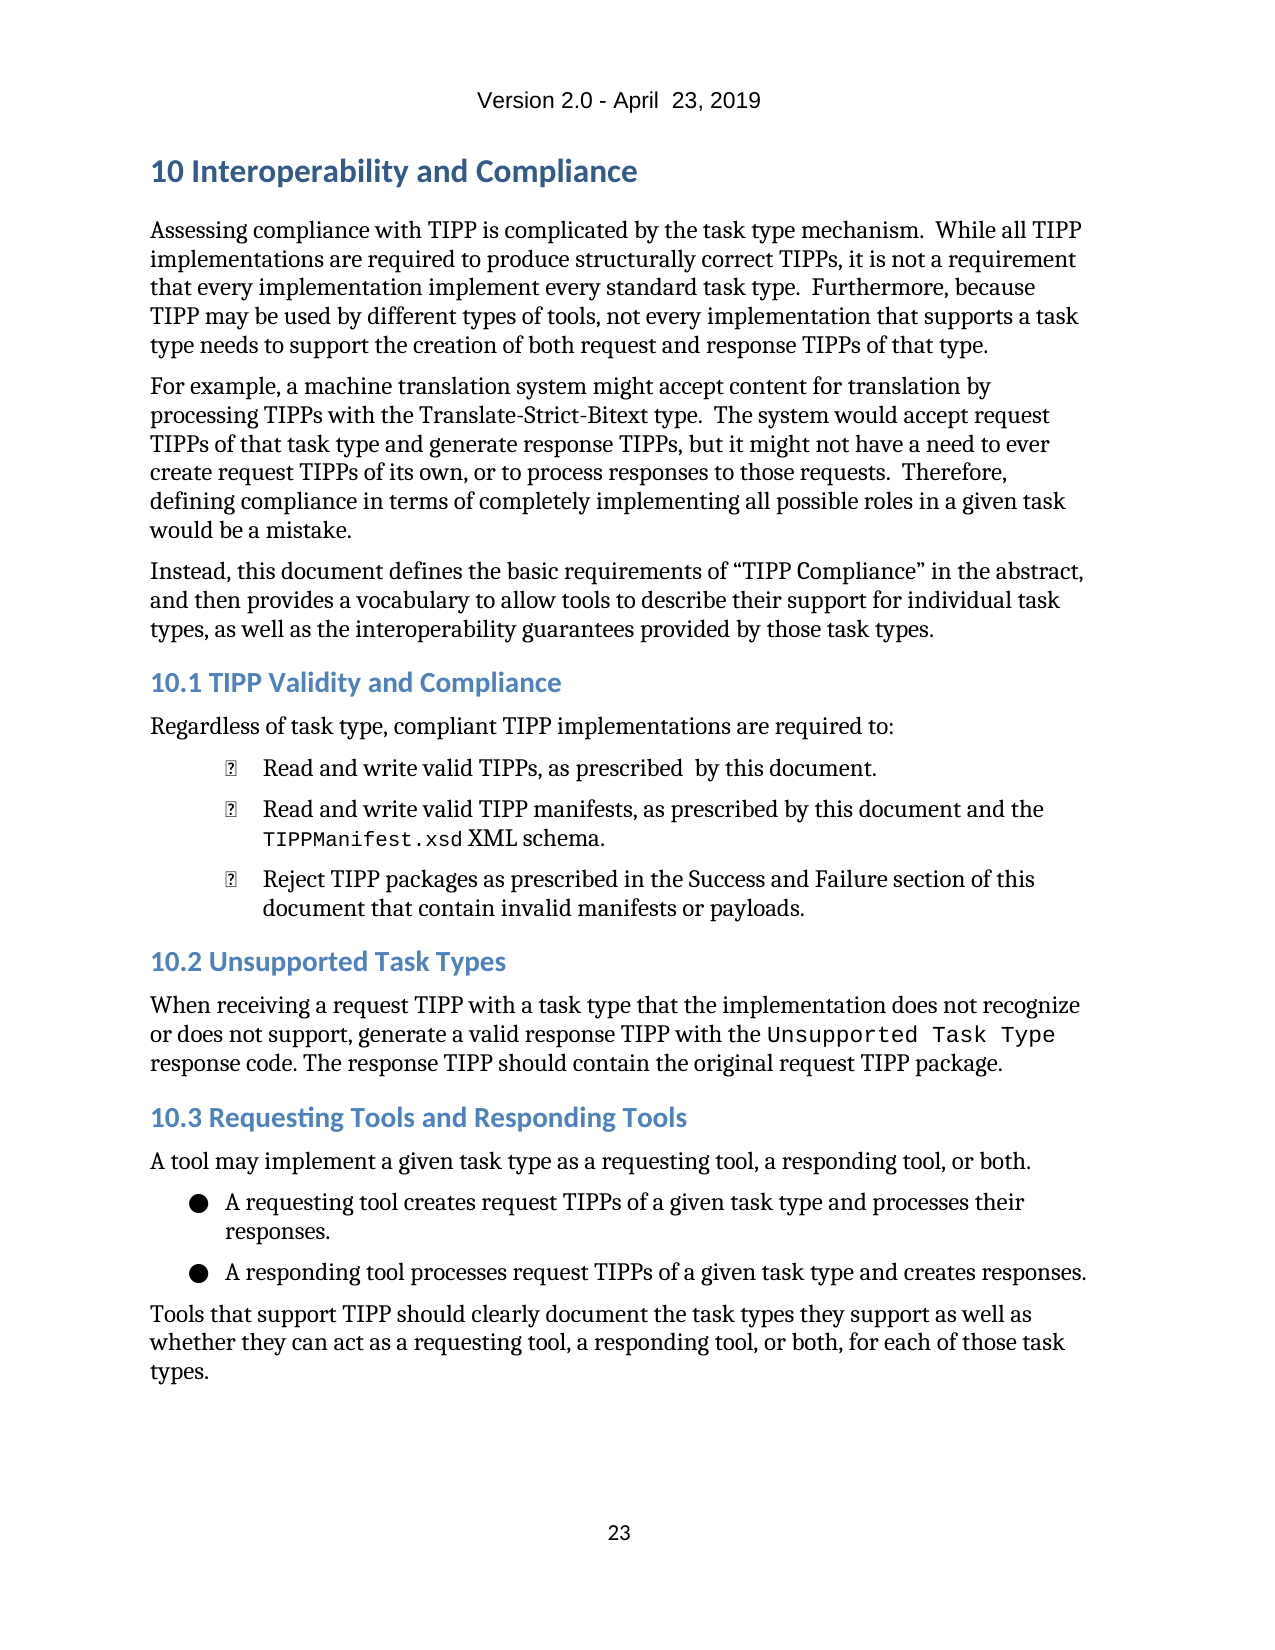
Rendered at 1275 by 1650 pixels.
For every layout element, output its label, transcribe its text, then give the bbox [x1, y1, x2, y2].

text Assessing compliance with TIPP is complicated by the task type mechanism. While all TIPP implementations are required to produce structurally correct TIPPs, it is not a requirement that every implementation implement every standard task type. Furthermore, because TIPP may be used by different types of tools, not every implementation that supports a task type needs to support the creation of both request and response TIPPs of that type. [150, 216, 1087, 359]
subtitle 10 Interoperability and Compliance [150, 150, 1087, 191]
subtitle 10.2 Unsupported Task Types [150, 943, 1087, 979]
text Regardless of task type, compliant TIPP implementations are required to: [150, 712, 1087, 741]
list A requesting tool creates request TIPPs of a given task type and processes their responses. [188, 1188, 1087, 1246]
text When receiving a request TIPP with a task type that the implementation does not recognize or does not support, generate a valid response TIPP with the Unsupported Task Type response code. The response TIPP should contain the original request TIPP package. [150, 991, 1087, 1078]
text Tools that support TIPP should clearly document the task types they support as well as whether they can act as a requesting tool, a responding tool, or both, for each of those task types. [150, 1299, 1087, 1386]
subtitle 10.1 TIPP Validity and Compliance [150, 664, 1087, 700]
list A responding tool processes request TIPPs of a given task type and creates responses. [188, 1258, 1087, 1287]
text Instead, this document defines the basic requirements of “TIPP Compliance” in the abstract, and then provides a vocabulary to allow tools to describe their support for individual task types, as well as the interoperability guarantees provided by those task types. [150, 557, 1087, 643]
subtitle 10.3 Requesting Tools and Responding Tools [150, 1099, 1087, 1134]
text For example, a machine translation system might accept content for translation by processing TIPPs with the Translate-Strict-Bitext type. The system would accept request TIPPs of that task type and generate response TIPPs, but it might not have a need to ever create request TIPPs of its own, or to process responses to those requests. Therefore, defining compliance in terms of completely implementing all possible roles in a given task would be a mistake. [150, 372, 1087, 544]
list Reject TIPP packages as prescribed in the Success and Failure section of this document that contain invalid manifests or payloads. [225, 865, 1087, 922]
list Read and write valid TIPPs, as prescribed by this document. [225, 753, 1087, 782]
list Read and write valid TIPP manifests, as prescribed by this document and the TIPPManifest.xsd XML schema. [225, 795, 1087, 852]
text A tool may implement a given task type as a requesting tool, a responding tool, or both. [150, 1147, 1087, 1176]
